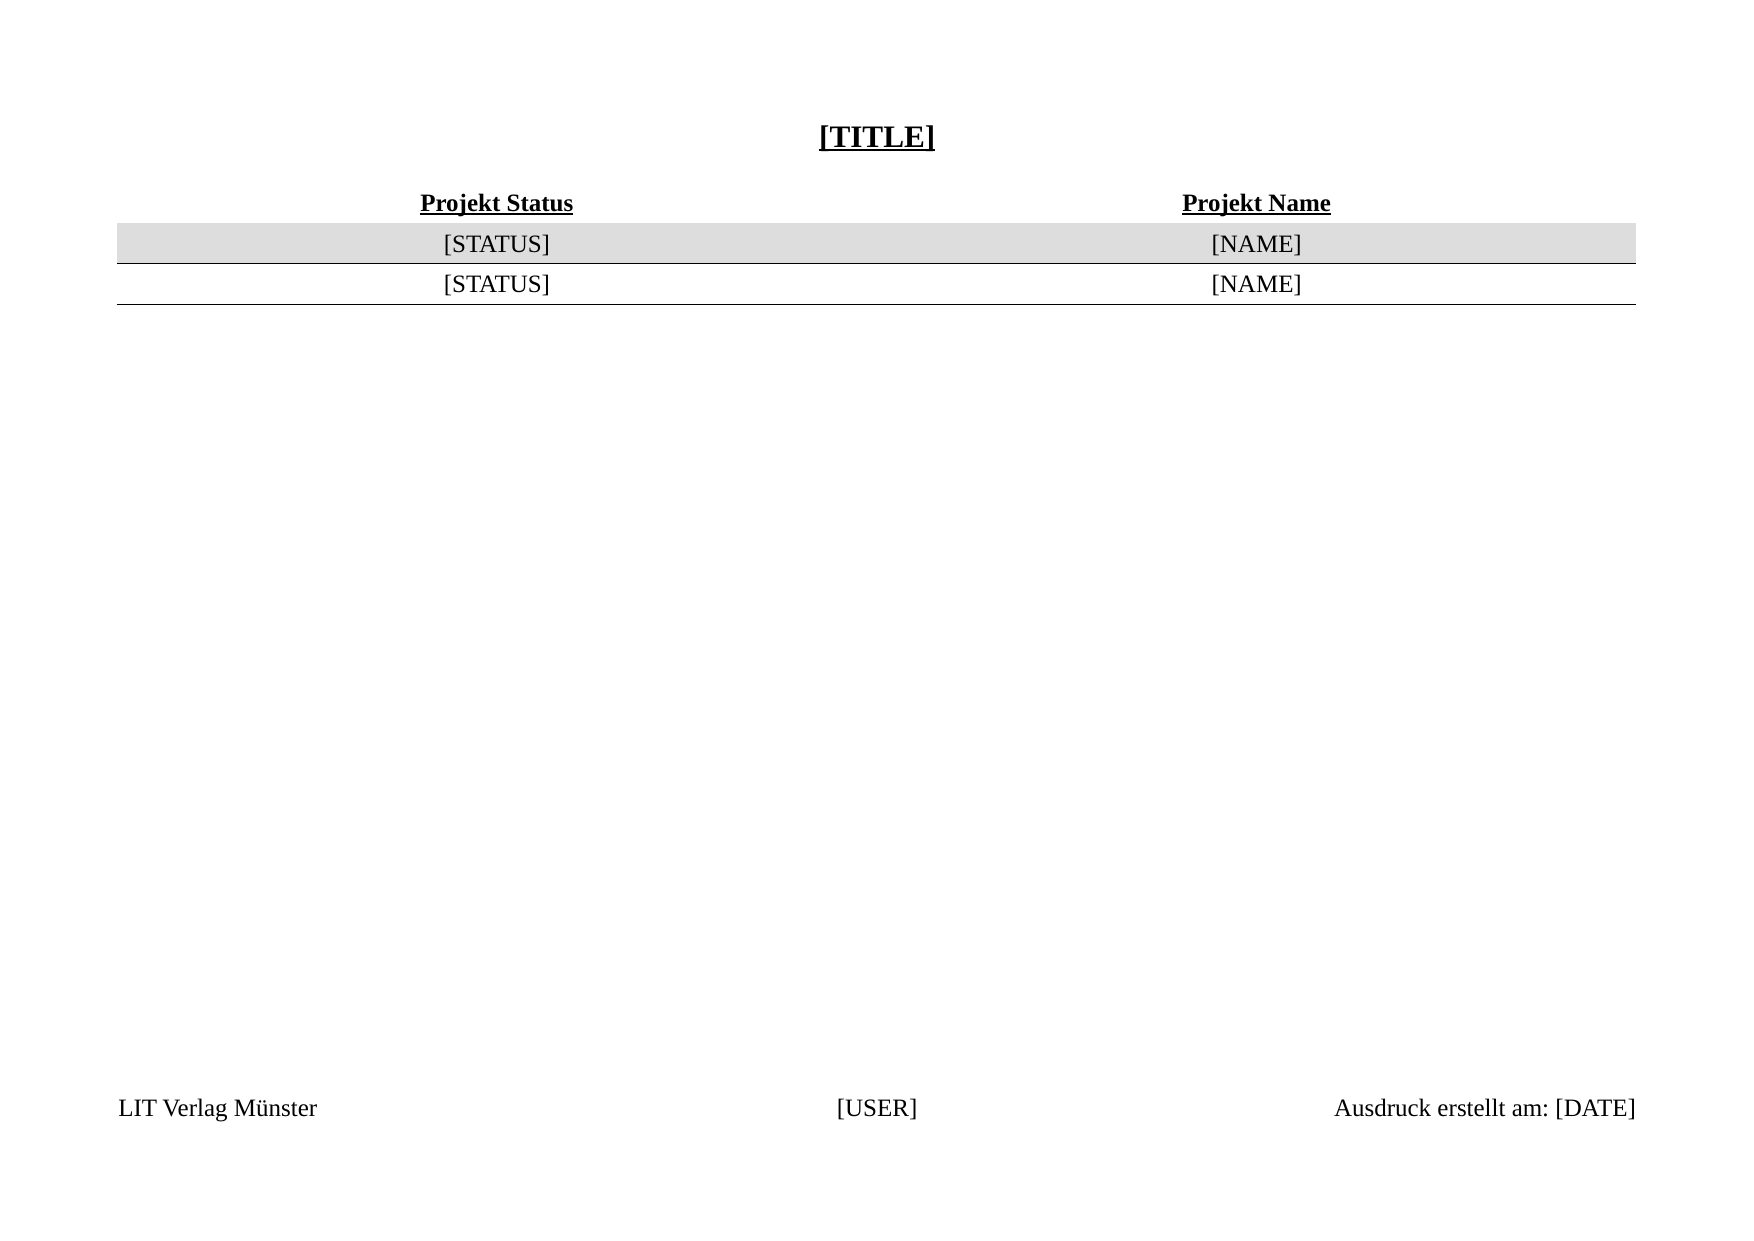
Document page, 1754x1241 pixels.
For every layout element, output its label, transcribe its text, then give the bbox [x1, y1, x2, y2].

table_cell [NAME] [877, 264, 1636, 303]
table_cell [STATUS] [117, 264, 877, 303]
table_cell [NAME] [877, 223, 1636, 263]
table_header Projekt Name [877, 183, 1636, 223]
table_header Projekt Status [117, 183, 877, 223]
text [TITLE] [118, 118, 1636, 154]
table_cell [STATUS] [117, 223, 877, 263]
